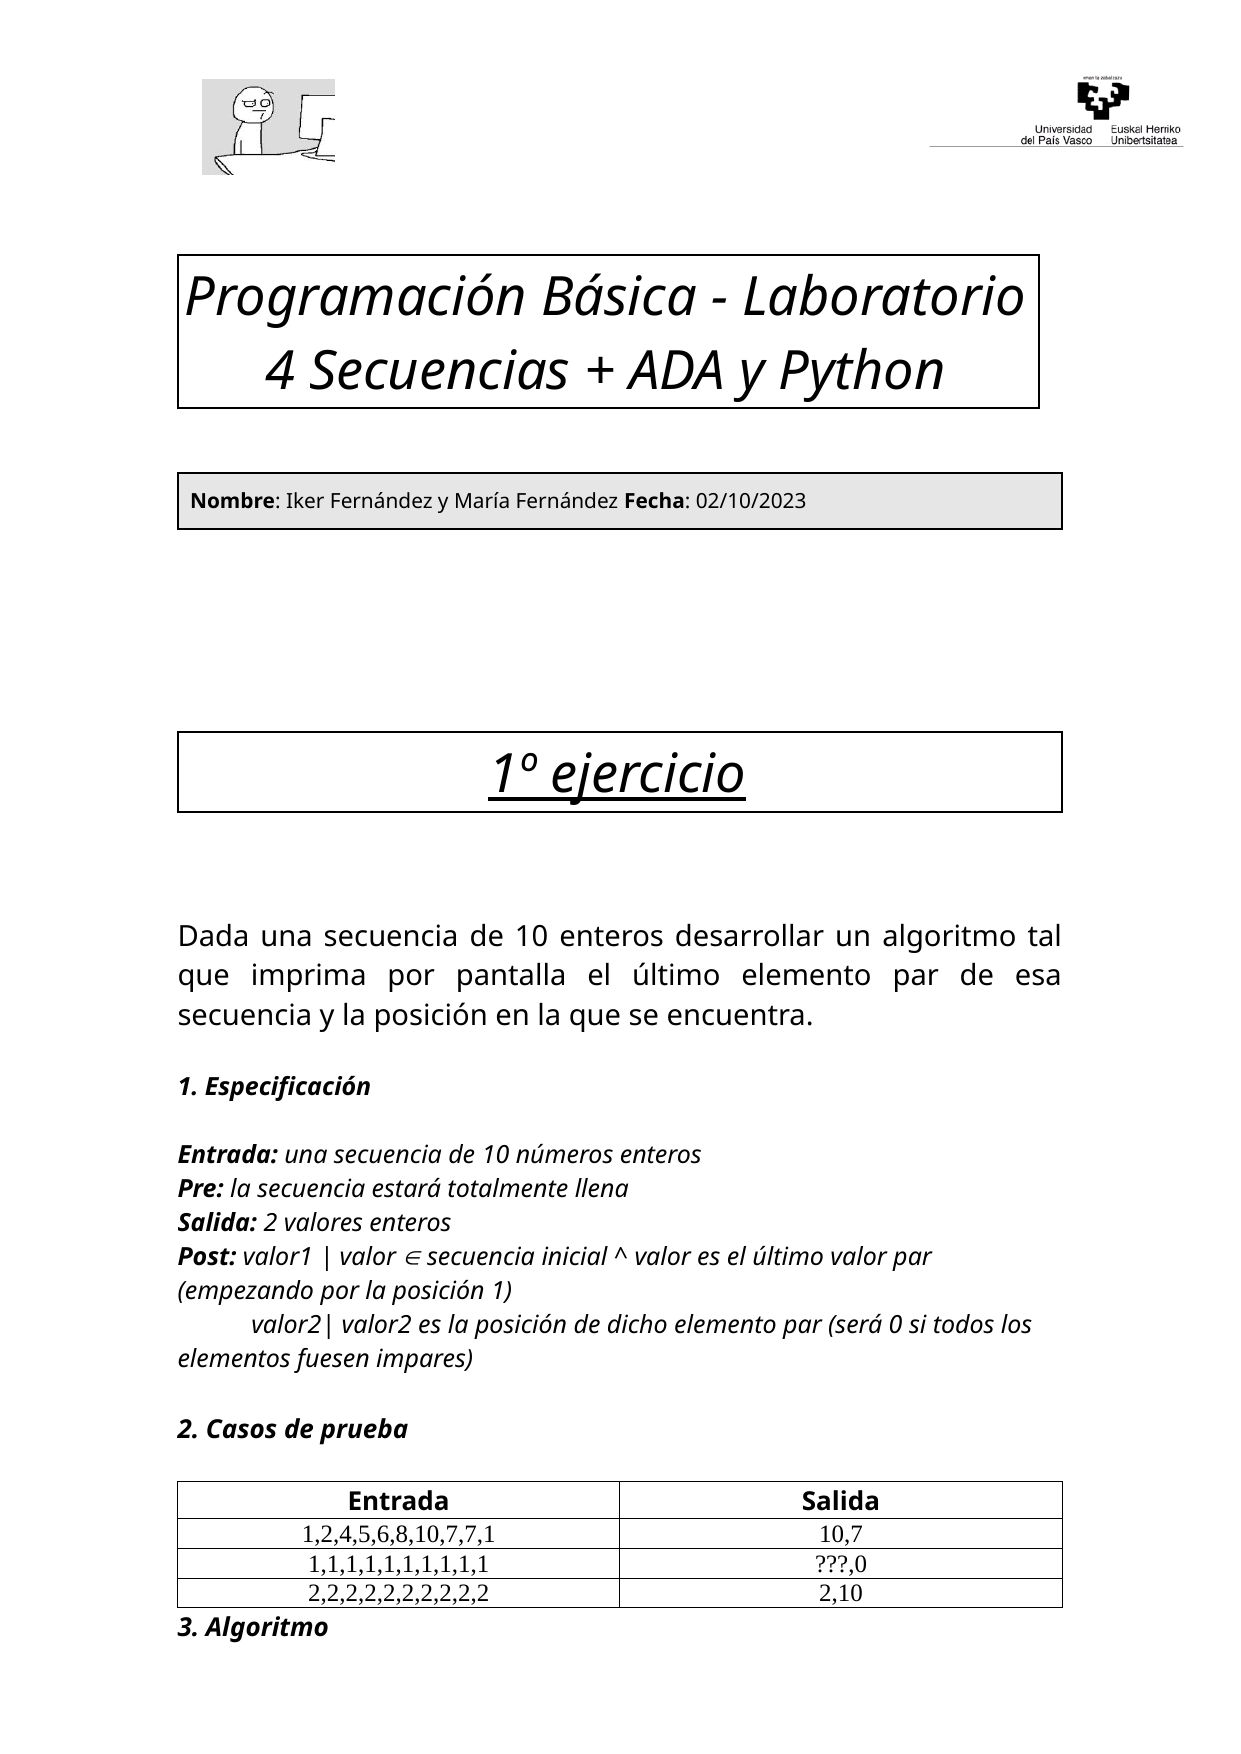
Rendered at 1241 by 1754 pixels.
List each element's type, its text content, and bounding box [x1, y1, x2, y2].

table_cell 1,1,1,1,1,1,1,1,1,1 [178, 1549, 619, 1577]
text Dada una secuencia de 10 enteros desarrollar un algoritmo tal que imprima por pantalla el último elemento par de esa secuencia y la posición en la que se encuentra. [177, 915, 1063, 1034]
text 3. Algoritmo [177, 1608, 1063, 1644]
text Post: valor1 | valor  secuencia inicial ^ valor es el último valor par (empezando por la posición 1) [177, 1238, 1063, 1307]
text Nombre: Iker Fernández y María Fernández Fecha: 02/10/2023 [179, 474, 1061, 528]
text Salida: 2 valores enteros [177, 1204, 1063, 1238]
table_cell 2,2,2,2,2,2,2,2,2,2 [178, 1579, 619, 1607]
text 2. Casos de prueba [177, 1410, 1063, 1446]
table_cell 1,2,4,5,6,8,10,7,7,1 [178, 1519, 619, 1548]
text Entrada: una secuencia de 10 números enteros [177, 1136, 1063, 1170]
table_cell 2,10 [620, 1579, 1062, 1607]
table_cell ???,0 [620, 1549, 1062, 1577]
subtitle Programación Básica - Laboratorio 4 Secuencias + ADA y Python [179, 256, 1038, 407]
table_cell 10,7 [620, 1519, 1062, 1548]
text 1. Especificación [177, 1068, 1063, 1102]
subtitle 1º ejercicio [179, 733, 1061, 811]
table_header Salida [620, 1482, 1062, 1518]
text Pre: la secuencia estará totalmente llena [177, 1170, 1063, 1204]
table_header Entrada [178, 1482, 619, 1518]
text valor2| valor2 es la posición de dicho elemento par (será 0 si todos los elementos fuesen impares) [177, 1307, 1063, 1375]
